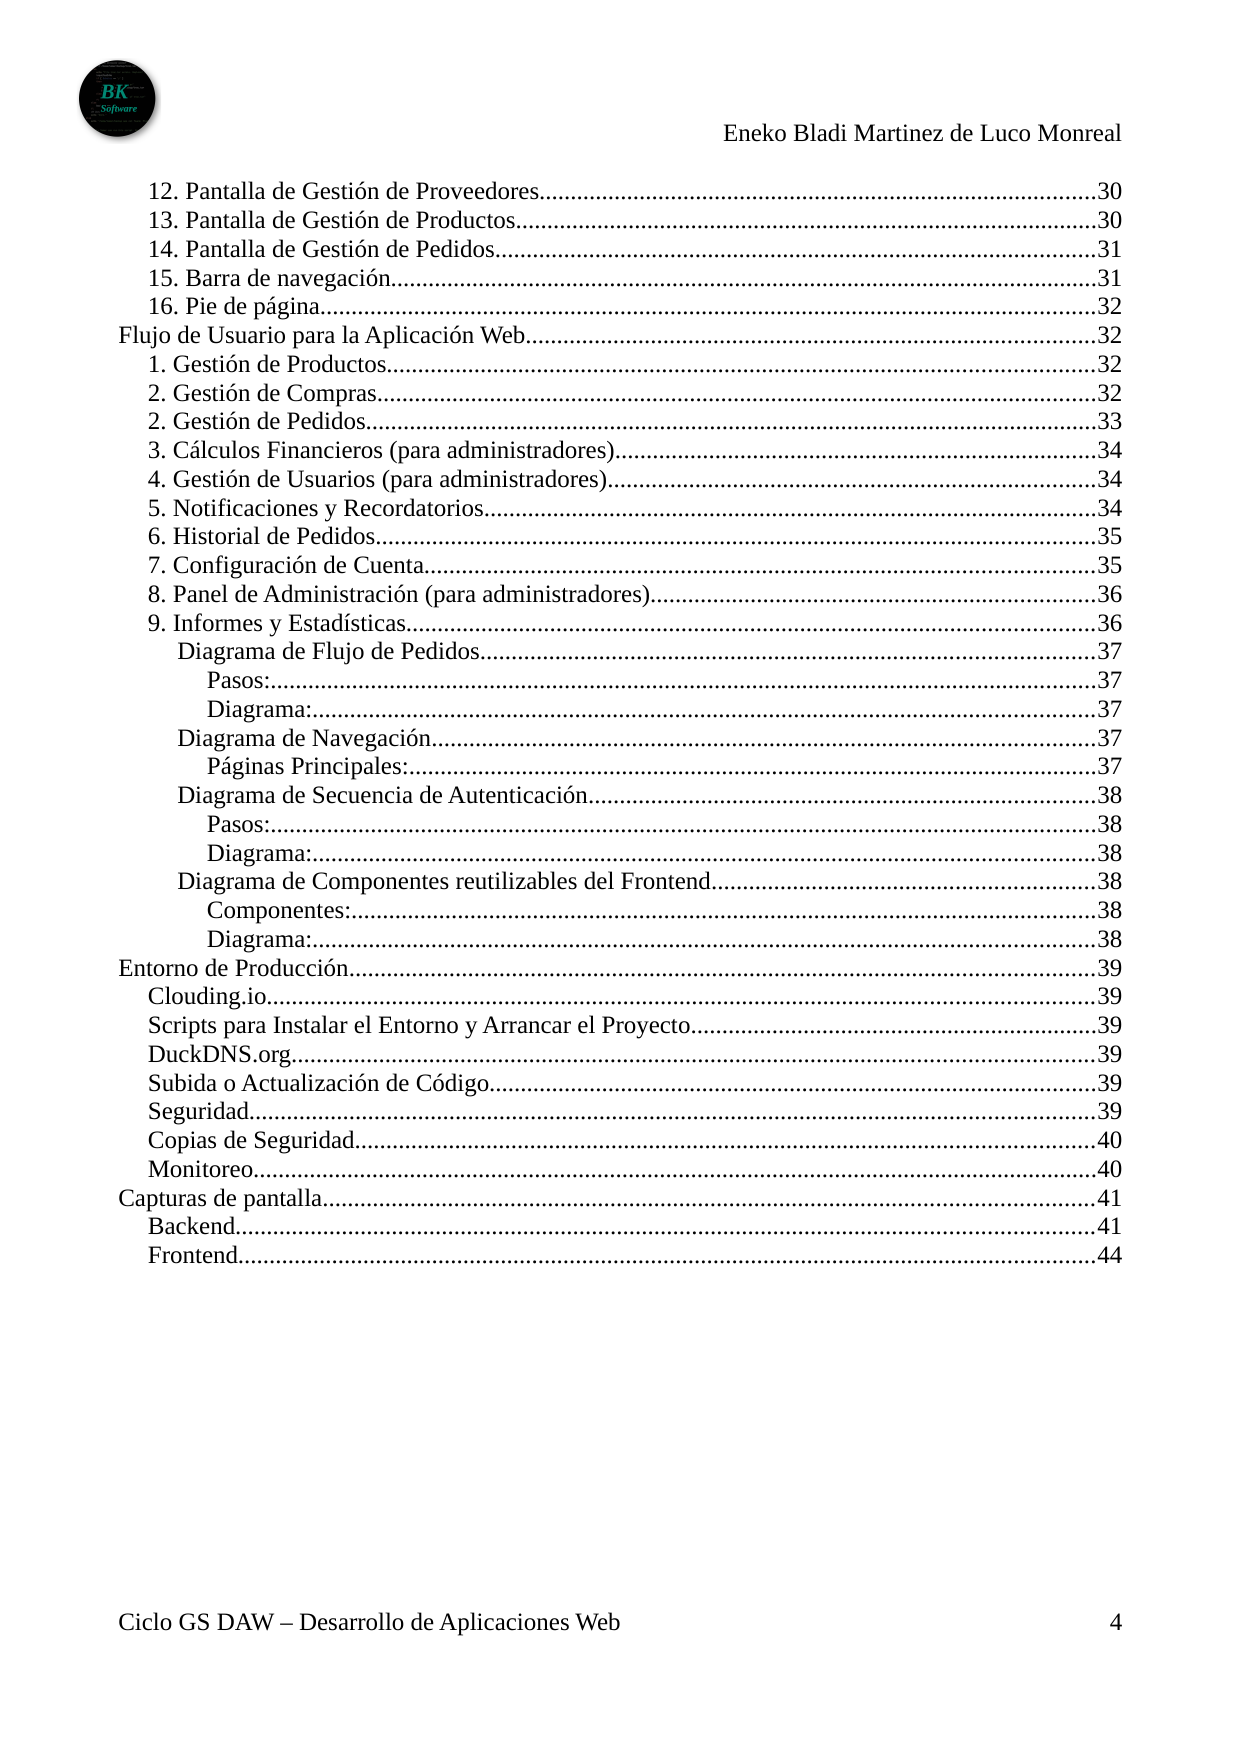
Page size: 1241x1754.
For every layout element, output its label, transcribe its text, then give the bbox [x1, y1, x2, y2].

text Componentes: 38 [207, 895, 1122, 924]
text Frontend 44 [148, 1240, 1122, 1269]
text Capturas de pantalla 41 [118, 1183, 1122, 1211]
text Backend 41 [148, 1211, 1122, 1240]
picture [76, 58, 162, 144]
text 9. Informes y Estadísticas 36 [148, 608, 1122, 636]
text DuckDNS.org 39 [148, 1039, 1122, 1068]
text Entorno de Producción 39 [118, 953, 1122, 981]
text 7. Configuración de Cuenta 35 [148, 550, 1122, 579]
text Diagrama: 38 [207, 924, 1122, 953]
text 2. Gestión de Pedidos 33 [148, 406, 1122, 435]
text 5. Notificaciones y Recordatorios 34 [148, 493, 1122, 521]
text Subida o Actualización de Código 39 [148, 1068, 1122, 1096]
text Copias de Seguridad 40 [148, 1125, 1122, 1154]
text 12. Pantalla de Gestión de Proveedores 30 [148, 176, 1122, 205]
text 3. Cálculos Financieros (para administradores) 34 [148, 435, 1122, 464]
text Seguridad 39 [148, 1096, 1122, 1125]
text Diagrama de Componentes reutilizables del Frontend 38 [177, 866, 1122, 895]
text Diagrama de Secuencia de Autenticación 38 [177, 780, 1122, 809]
text Pasos: 38 [207, 809, 1122, 838]
text 13. Pantalla de Gestión de Productos 30 [148, 205, 1122, 234]
text 8. Panel de Administración (para administradores) 36 [148, 579, 1122, 608]
text Flujo de Usuario para la Aplicación Web 32 [118, 320, 1122, 349]
text Páginas Principales: 37 [207, 751, 1122, 780]
text Monitoreo 40 [148, 1154, 1122, 1183]
text Clouding.io 39 [148, 981, 1122, 1010]
text Scripts para Instalar el Entorno y Arrancar el Proyecto 39 [148, 1010, 1122, 1039]
text 6. Historial de Pedidos 35 [148, 521, 1122, 550]
text Diagrama: 38 [207, 838, 1122, 866]
text Diagrama de Flujo de Pedidos 37 [177, 636, 1122, 665]
text 15. Barra de navegación 31 [148, 263, 1122, 291]
text Diagrama de Navegación 37 [177, 723, 1122, 751]
text 14. Pantalla de Gestión de Pedidos 31 [148, 234, 1122, 263]
text Diagrama: 37 [207, 694, 1122, 723]
text 16. Pie de página 32 [148, 291, 1122, 320]
text 1. Gestión de Productos 32 [148, 349, 1122, 378]
text Pasos: 37 [207, 665, 1122, 694]
text 4. Gestión de Usuarios (para administradores) 34 [148, 464, 1122, 493]
text 2. Gestión de Compras 32 [148, 378, 1122, 406]
